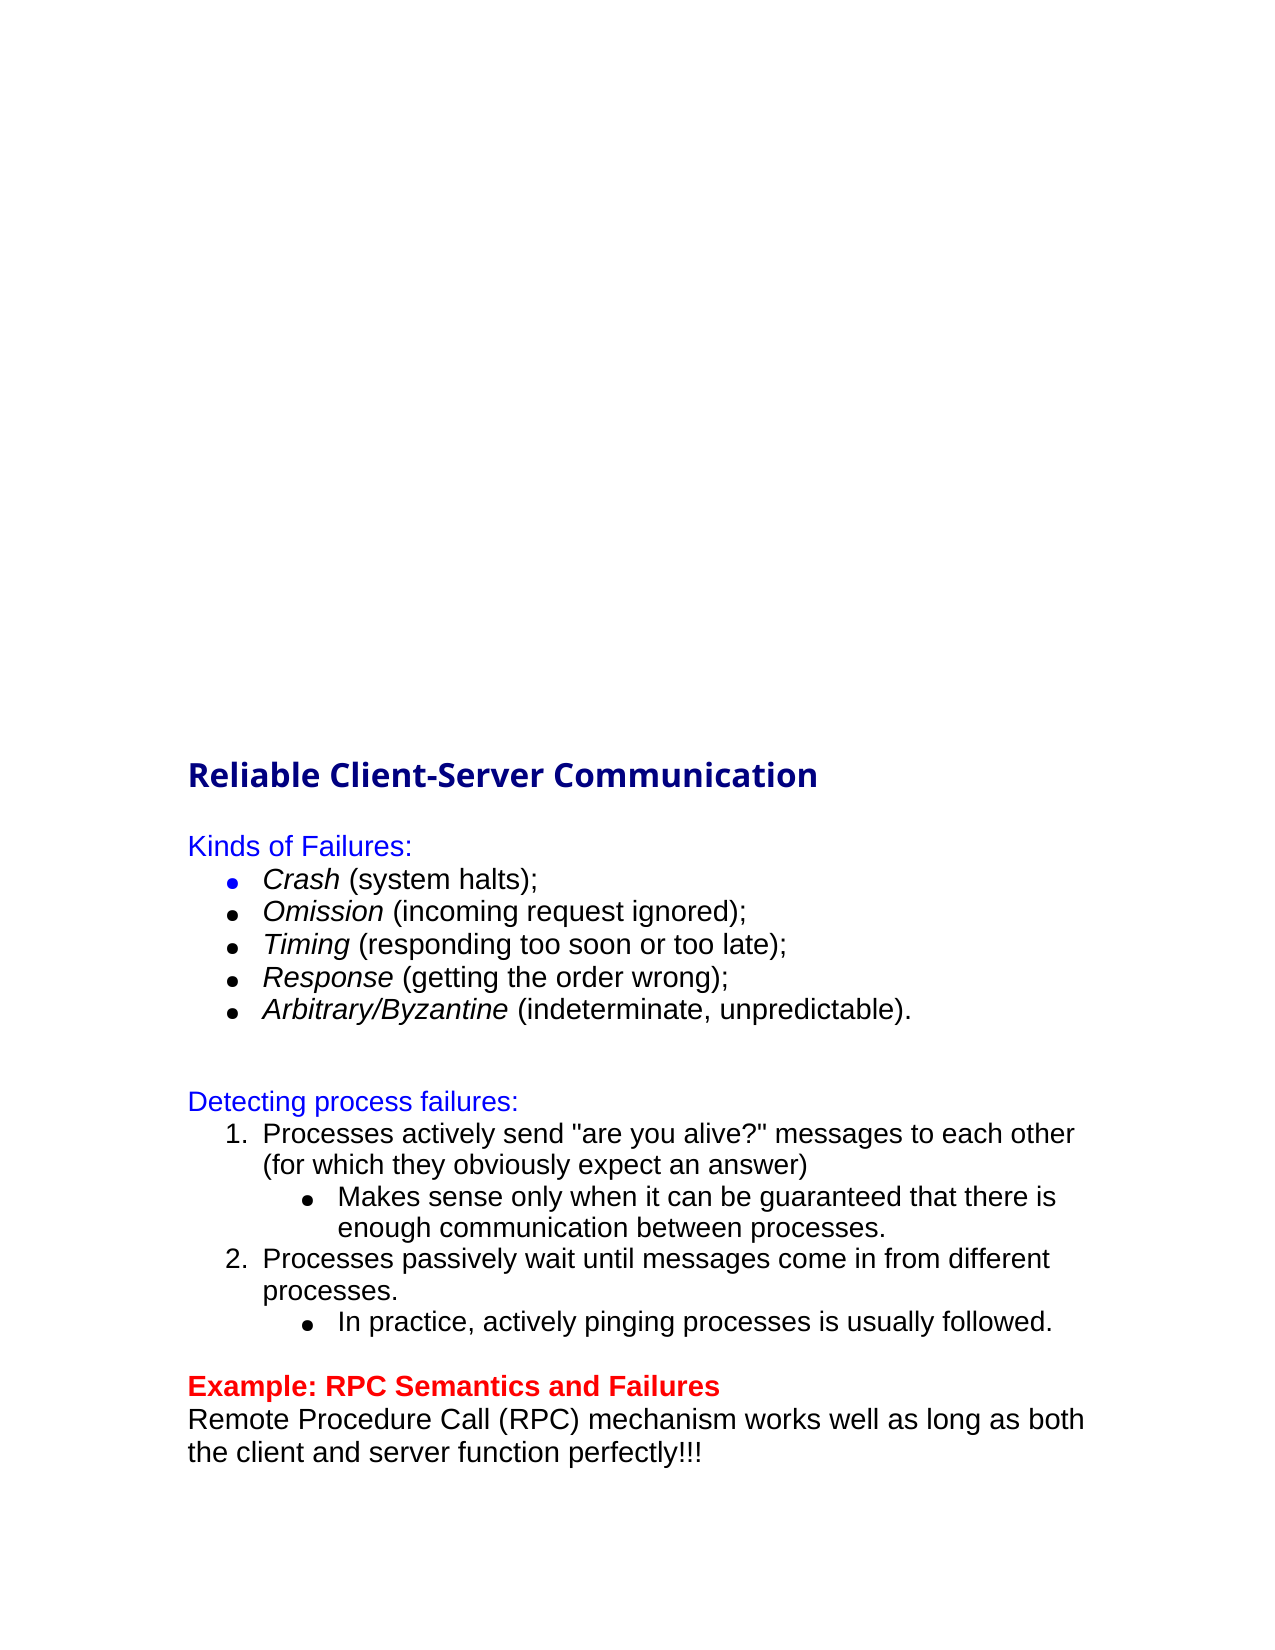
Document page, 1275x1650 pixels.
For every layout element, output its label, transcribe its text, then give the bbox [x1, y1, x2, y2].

list Timing (responding too soon or too late); [225, 928, 1087, 961]
text Kinds of Failures: [187, 830, 1087, 863]
text Example: RPC Semantics and Failures [187, 1370, 1087, 1403]
list Makes sense only when it can be guaranteed that there is enough communication between processes. [300, 1180, 1087, 1243]
list Omission (incoming request ignored); [225, 895, 1087, 928]
list Crash (system halts); [225, 863, 1087, 895]
list Arbitrary/Byzantine (indeterminate, unpredictable). [225, 993, 1087, 1026]
list Response (getting the order wrong); [225, 961, 1087, 993]
text Detecting process failures: [187, 1086, 1087, 1117]
list Processes actively send "are you alive?" messages to each other (for which they obviously expect an answer) [225, 1117, 1087, 1180]
list In practice, actively pinging processes is usually followed. [300, 1306, 1087, 1338]
list Processes passively wait until messages come in from different processes. [225, 1243, 1087, 1306]
text Remote Procedure Call (RPC) mechanism works well as long as both the client and server function perfectly!!! [187, 1403, 1087, 1468]
text Reliable Client-Server Communication [187, 752, 1087, 797]
